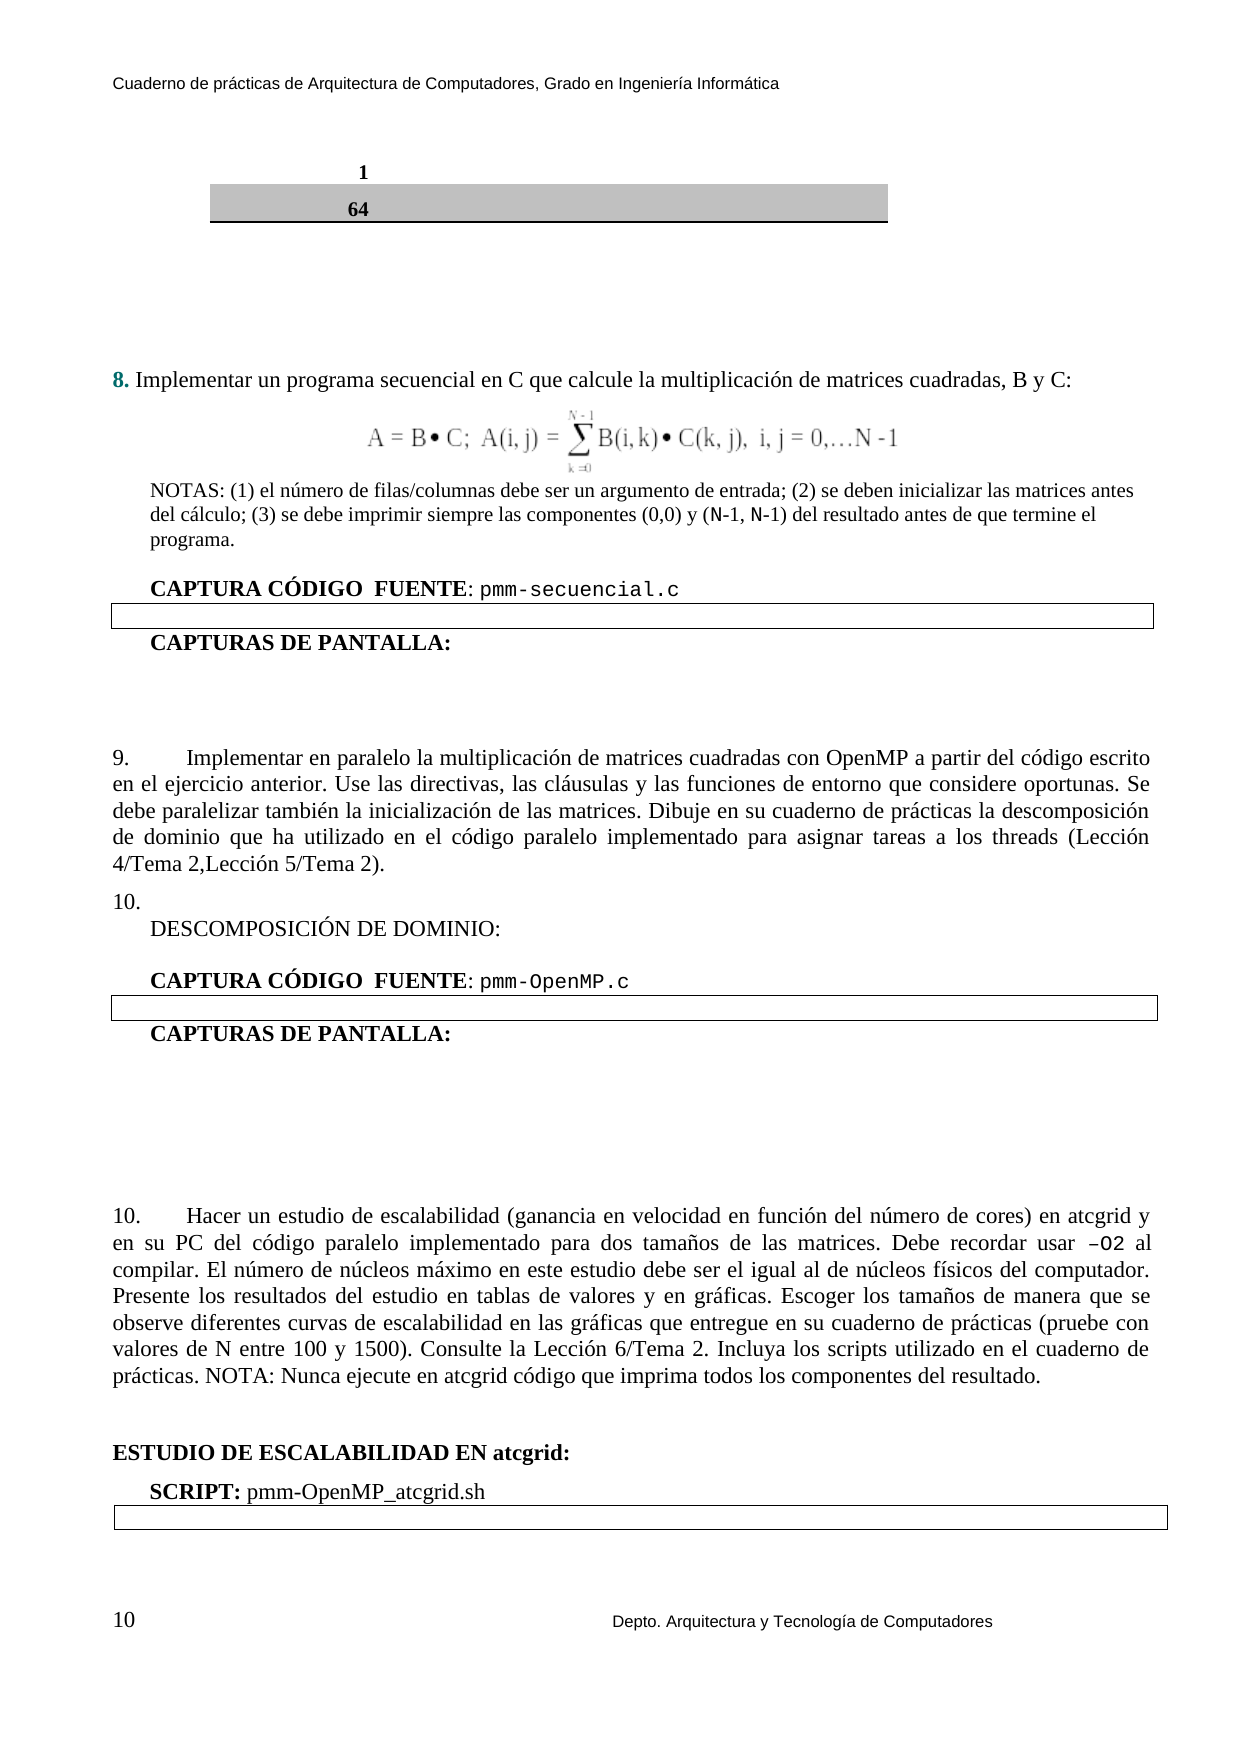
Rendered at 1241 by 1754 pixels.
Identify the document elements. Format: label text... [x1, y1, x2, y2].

list Hacer un estudio de escalabilidad (ganancia en velocidad en función del número de cores) en atcgrid y en su PC del código paralelo implementado para dos tamaños de las matrices. Debe recordar usar –O2 al compilar. El número de núcleos máximo en este estudio debe ser el igual al de núcleos físicos del computador. Presente los resultados del estudio en tablas de valores y en gráficas. Escoger los tamaños de manera que se observe diferentes curvas de escalabilidad en las gráficas que entregue en su cuaderno de prácticas (pruebe con valores de N entre 100 y 1500). Consulte la Lección 6/Tema 2. Incluya los scripts utilizado en el cuaderno de prácticas. NOTA: Nunca ejecute en atcgrid código que imprima todos los componentes del resultado. [112, 1202, 1152, 1388]
text CAPTURAS DE PANTALLA: [150, 1021, 1152, 1047]
text DESCOMPOSICIÓN DE DOMINIO: [150, 915, 1152, 941]
table_cell [718, 184, 888, 221]
table_cell [541, 148, 718, 184]
list 8. Implementar un programa secuencial en C que calcule la multiplicación de matrices cuadradas, B y C: [112, 366, 1152, 392]
text CAPTURA CÓDIGO FUENTE: pmm-secuencial.c [150, 576, 1152, 603]
table_cell [380, 184, 541, 221]
table_cell [541, 184, 718, 221]
table_cell [718, 148, 888, 184]
text CAPTURA CÓDIGO FUENTE: pmm-OpenMP.c [150, 967, 1152, 995]
text NOTAS: (1) el número de filas/columnas debe ser un argumento de entrada; (2) se deben inicializar las matrices antes del cálculo; (3) se debe imprimir siempre las componentes (0,0) y (N-1, N-1) del resultado antes de que termine el programa. [150, 478, 1152, 551]
list Implementar en paralelo la multiplicación de matrices cuadradas con OpenMP a partir del código escrito en el ejercicio anterior. Use las directivas, las cláusulas y las funciones de entorno que considere oportunas. Se debe paralelizar también la inicialización de las matrices. Dibuje en su cuaderno de prácticas la descomposición de dominio que ha utilizado en el código paralelo implementado para asignar tareas a los threads (Lección 4/Tema 2,Lección 5/Tema 2). [112, 744, 1152, 876]
table_cell 1 [210, 148, 380, 184]
table_header [115, 1506, 1167, 1529]
table_cell [380, 148, 541, 184]
list SCRIPT: pmm-OpenMP_atcgrid.sh [149, 1478, 1152, 1504]
table_header [112, 148, 210, 223]
text CAPTURAS DE PANTALLA: [150, 629, 1152, 655]
list ESTUDIO DE ESCALABILIDAD EN atcgrid: [112, 1439, 1152, 1466]
table_header [888, 148, 969, 223]
table_header [112, 996, 1157, 1019]
table_header [112, 604, 1153, 627]
table_cell 64 [210, 184, 380, 221]
